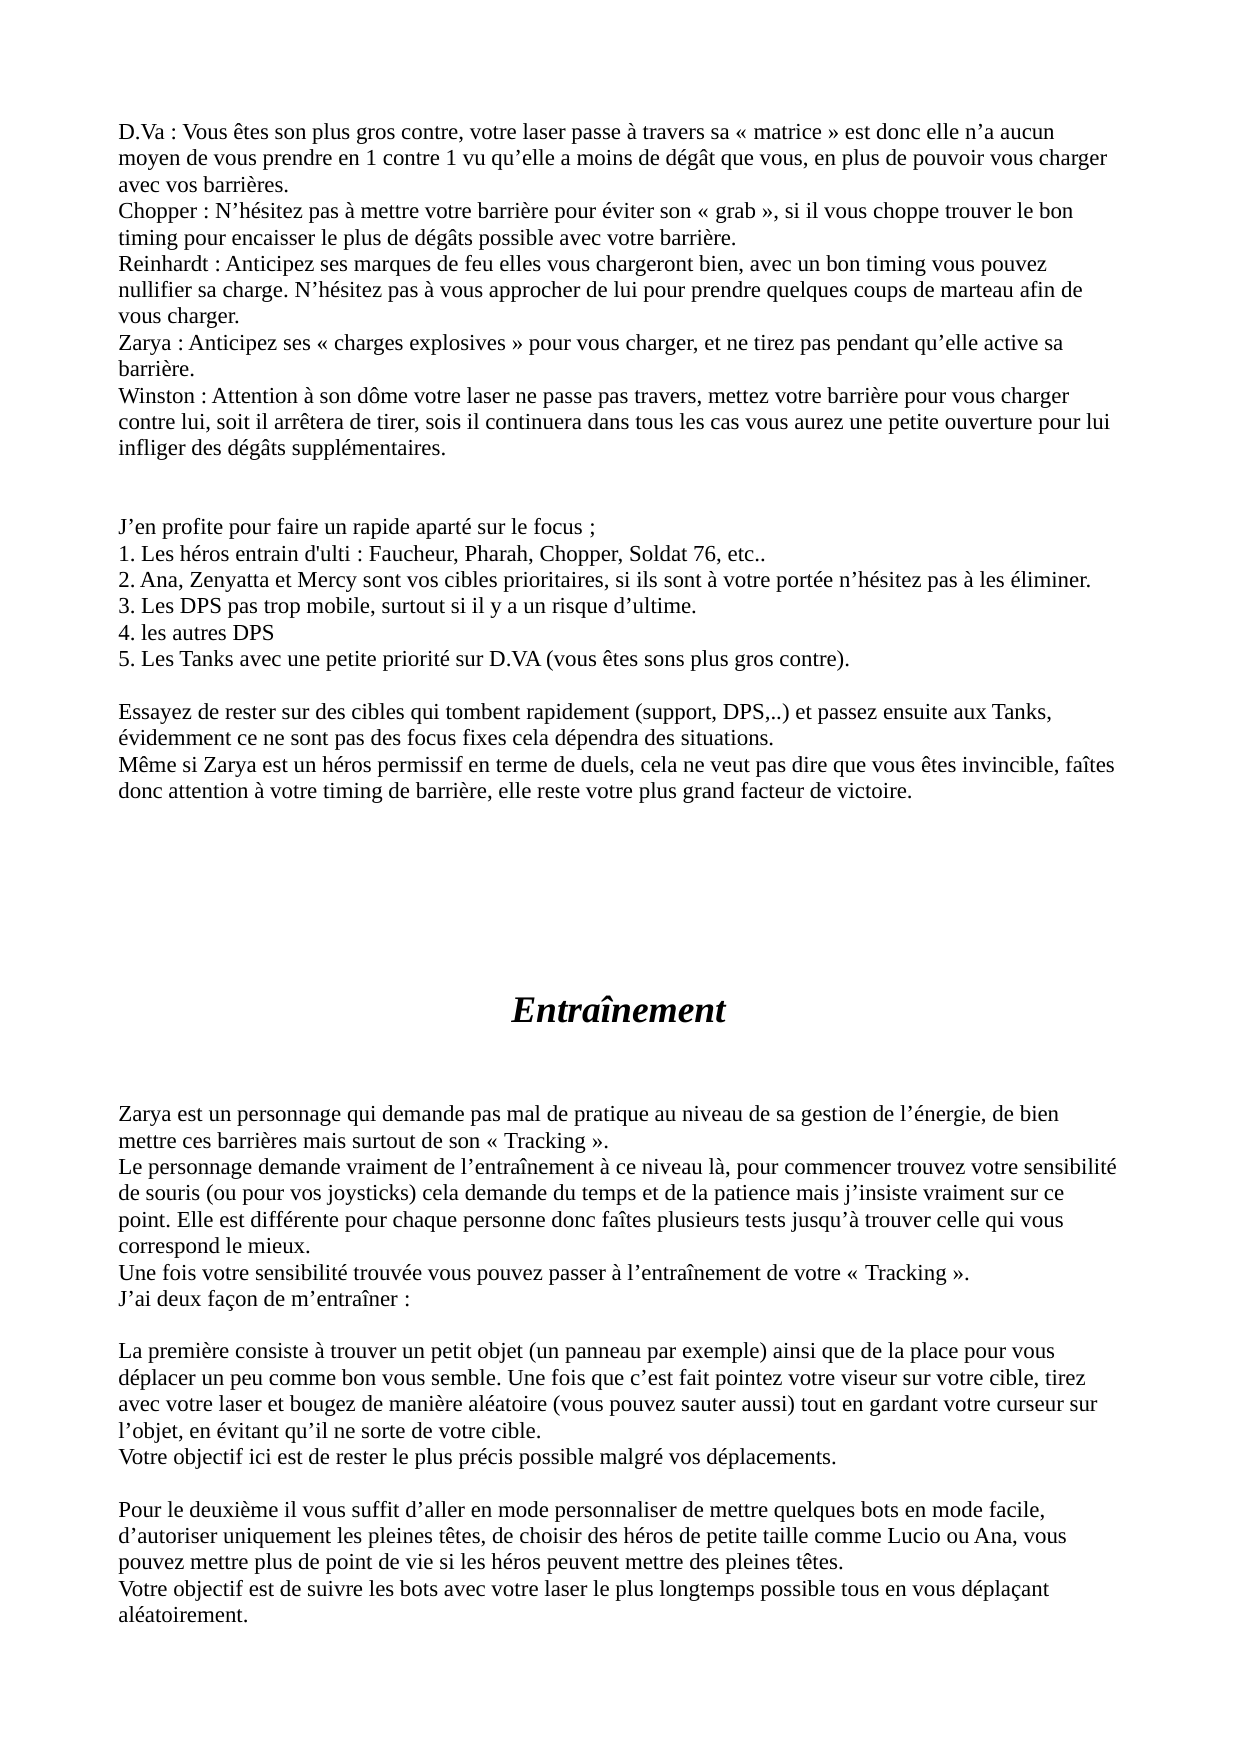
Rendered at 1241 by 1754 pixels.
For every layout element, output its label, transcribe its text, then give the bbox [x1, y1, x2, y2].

text Reinhardt : Anticipez ses marques de feu elles vous chargeront bien, avec un bon timing vous pouvez nullifier sa charge. N’hésitez pas à vous approcher de lui pour prendre quelques coups de marteau afin de vous charger. [118, 250, 1122, 329]
text Chopper : N’hésitez pas à mettre votre barrière pour éviter son « grab », si il vous choppe trouver le bon timing pour encaisser le plus de dégâts possible avec votre barrière. [118, 197, 1122, 250]
text 1. Les héros entrain d'ulti : Faucheur, Pharah, Chopper, Soldat 76, etc.. [118, 540, 1122, 566]
text Essayez de rester sur des cibles qui tombent rapidement (support, DPS,..) et passez ensuite aux Tanks, évidemment ce ne sont pas des focus fixes cela dépendra des situations. [118, 698, 1122, 751]
text Même si Zarya est un héros permissif en terme de duels, cela ne veut pas dire que vous êtes invincible, faîtes donc attention à votre timing de barrière, elle reste votre plus grand facteur de victoire. [118, 751, 1122, 803]
text J’en profite pour faire un rapide aparté sur le focus ; [118, 513, 1122, 540]
text Une fois votre sensibilité trouvée vous pouvez passer à l’entraînement de votre « Tracking ». [118, 1258, 1122, 1285]
text La première consiste à trouver un petit objet (un panneau par exemple) ainsi que de la place pour vous déplacer un peu comme bon vous semble. Une fois que c’est fait pointez votre viseur sur votre cible, tirez avec votre laser et bougez de manière aléatoire (vous pouvez sauter aussi) tout en gardant votre curseur sur l’objet, en évitant qu’il ne sorte de votre cible. [118, 1338, 1122, 1443]
text D.Va : Vous êtes son plus gros contre, votre laser passe à travers sa « matrice » est donc elle n’a aucun moyen de vous prendre en 1 contre 1 vu qu’elle a moins de dégât que vous, en plus de pouvoir vous charger avec vos barrières. [118, 118, 1122, 197]
text Le personnage demande vraiment de l’entraînement à ce niveau là, pour commencer trouvez votre sensibilité de souris (ou pour vos joysticks) cela demande du temps et de la patience mais j’insiste vraiment sur ce point. Elle est différente pour chaque personne donc faîtes plusieurs tests jusqu’à trouver celle qui vous correspond le mieux. [118, 1153, 1122, 1258]
text Winston : Attention à son dôme votre laser ne passe pas travers, mettez votre barrière pour vous charger contre lui, soit il arrêtera de tirer, sois il continuera dans tous les cas vous aurez une petite ouverture pour lui infliger des dégâts supplémentaires. [118, 382, 1122, 461]
text Votre objectif ici est de rester le plus précis possible malgré vos déplacements. [118, 1443, 1122, 1469]
text 3. Les DPS pas trop mobile, surtout si il y a un risque d’ultime. [118, 592, 1122, 619]
text Pour le deuxième il vous suffit d’aller en mode personnaliser de mettre quelques bots en mode facile, d’autoriser uniquement les pleines têtes, de choisir des héros de petite taille comme Lucio ou Ana, vous pouvez mettre plus de point de vie si les héros peuvent mettre des pleines têtes. [118, 1496, 1122, 1575]
text 5. Les Tanks avec une petite priorité sur D.VA (vous êtes sons plus gros contre). [118, 645, 1122, 672]
text Votre objectif est de suivre les bots avec votre laser le plus longtemps possible tous en vous déplaçant aléatoirement. [118, 1575, 1122, 1627]
text Zarya : Anticipez ses « charges explosives » pour vous charger, et ne tirez pas pendant qu’elle active sa barrière. [118, 329, 1122, 382]
text 2. Ana, Zenyatta et Mercy sont vos cibles prioritaires, si ils sont à votre portée n’hésitez pas à les éliminer. [118, 566, 1122, 592]
text Entraînement [118, 988, 1122, 1031]
text J’ai deux façon de m’entraîner : [118, 1285, 1122, 1311]
text Zarya est un personnage qui demande pas mal de pratique au niveau de sa gestion de l’énergie, de bien mettre ces barrières mais surtout de son « Tracking ». [118, 1100, 1122, 1153]
text 4. les autres DPS [118, 619, 1122, 645]
